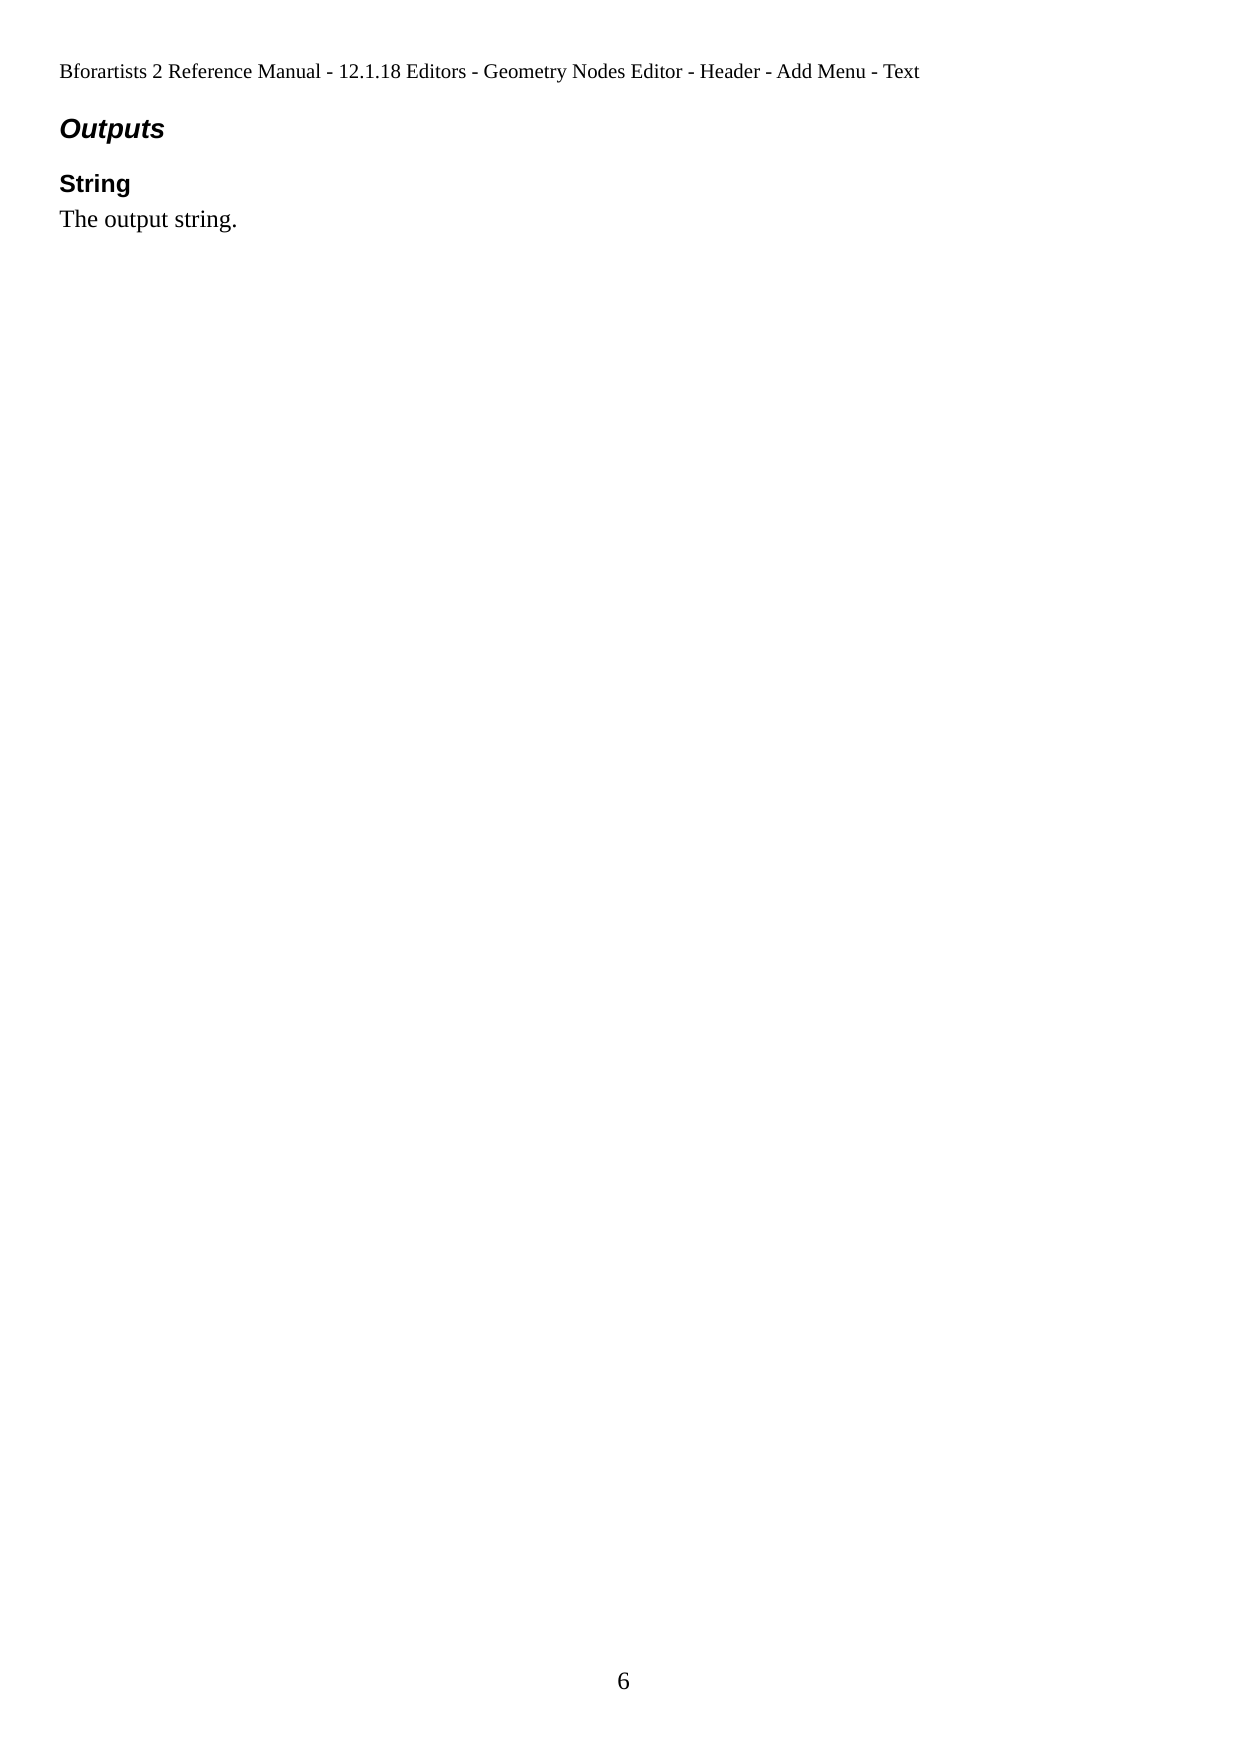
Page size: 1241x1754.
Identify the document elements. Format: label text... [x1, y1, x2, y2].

subtitle Outputs [59, 113, 1181, 144]
subtitle String [59, 169, 1181, 198]
text The output string. [59, 204, 1181, 233]
